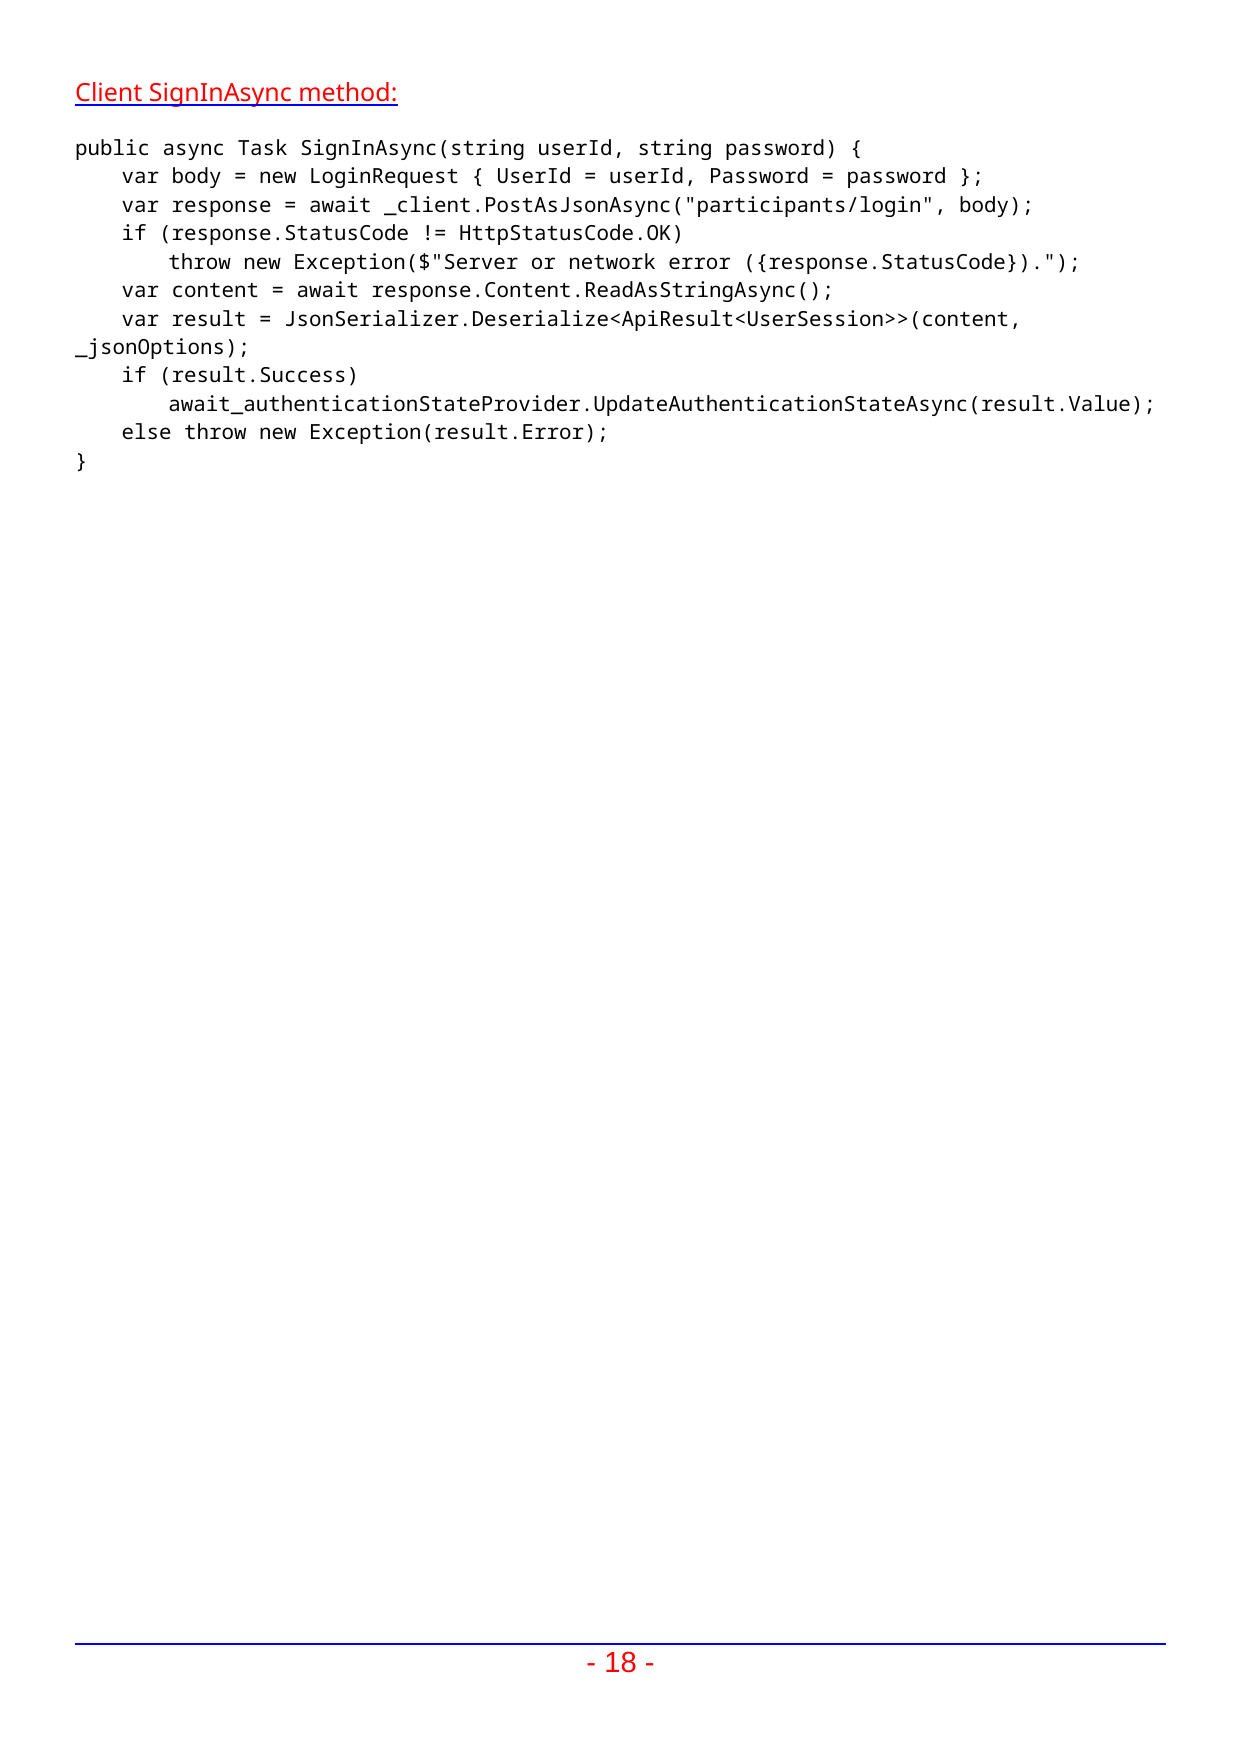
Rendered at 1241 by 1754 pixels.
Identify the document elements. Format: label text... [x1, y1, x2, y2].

text var result = JsonSerializer.Deserialize<ApiResult<UserSession>>(content, _jsonOptions); [75, 304, 1166, 361]
text throw new Exception($"Server or network error ({response.StatusCode})."); [75, 247, 1166, 275]
text public async Task SignInAsync(string userId, string password) { [75, 133, 1166, 162]
text if (response.StatusCode != HttpStatusCode.OK) [75, 218, 1166, 247]
text else throw new Exception(result.Error); [75, 417, 1166, 446]
text var response = await _client.PostAsJsonAsync("participants/login", body); [75, 190, 1166, 218]
text } [75, 446, 1166, 474]
text var content = await response.Content.ReadAsStringAsync(); [75, 275, 1166, 304]
text await_authenticationStateProvider.UpdateAuthenticationStateAsync(result.Value); [75, 389, 1166, 417]
text if (result.Success) [75, 361, 1166, 389]
text Client SignInAsync method: [75, 75, 1166, 109]
text var body = new LoginRequest { UserId = userId, Password = password }; [75, 162, 1166, 190]
